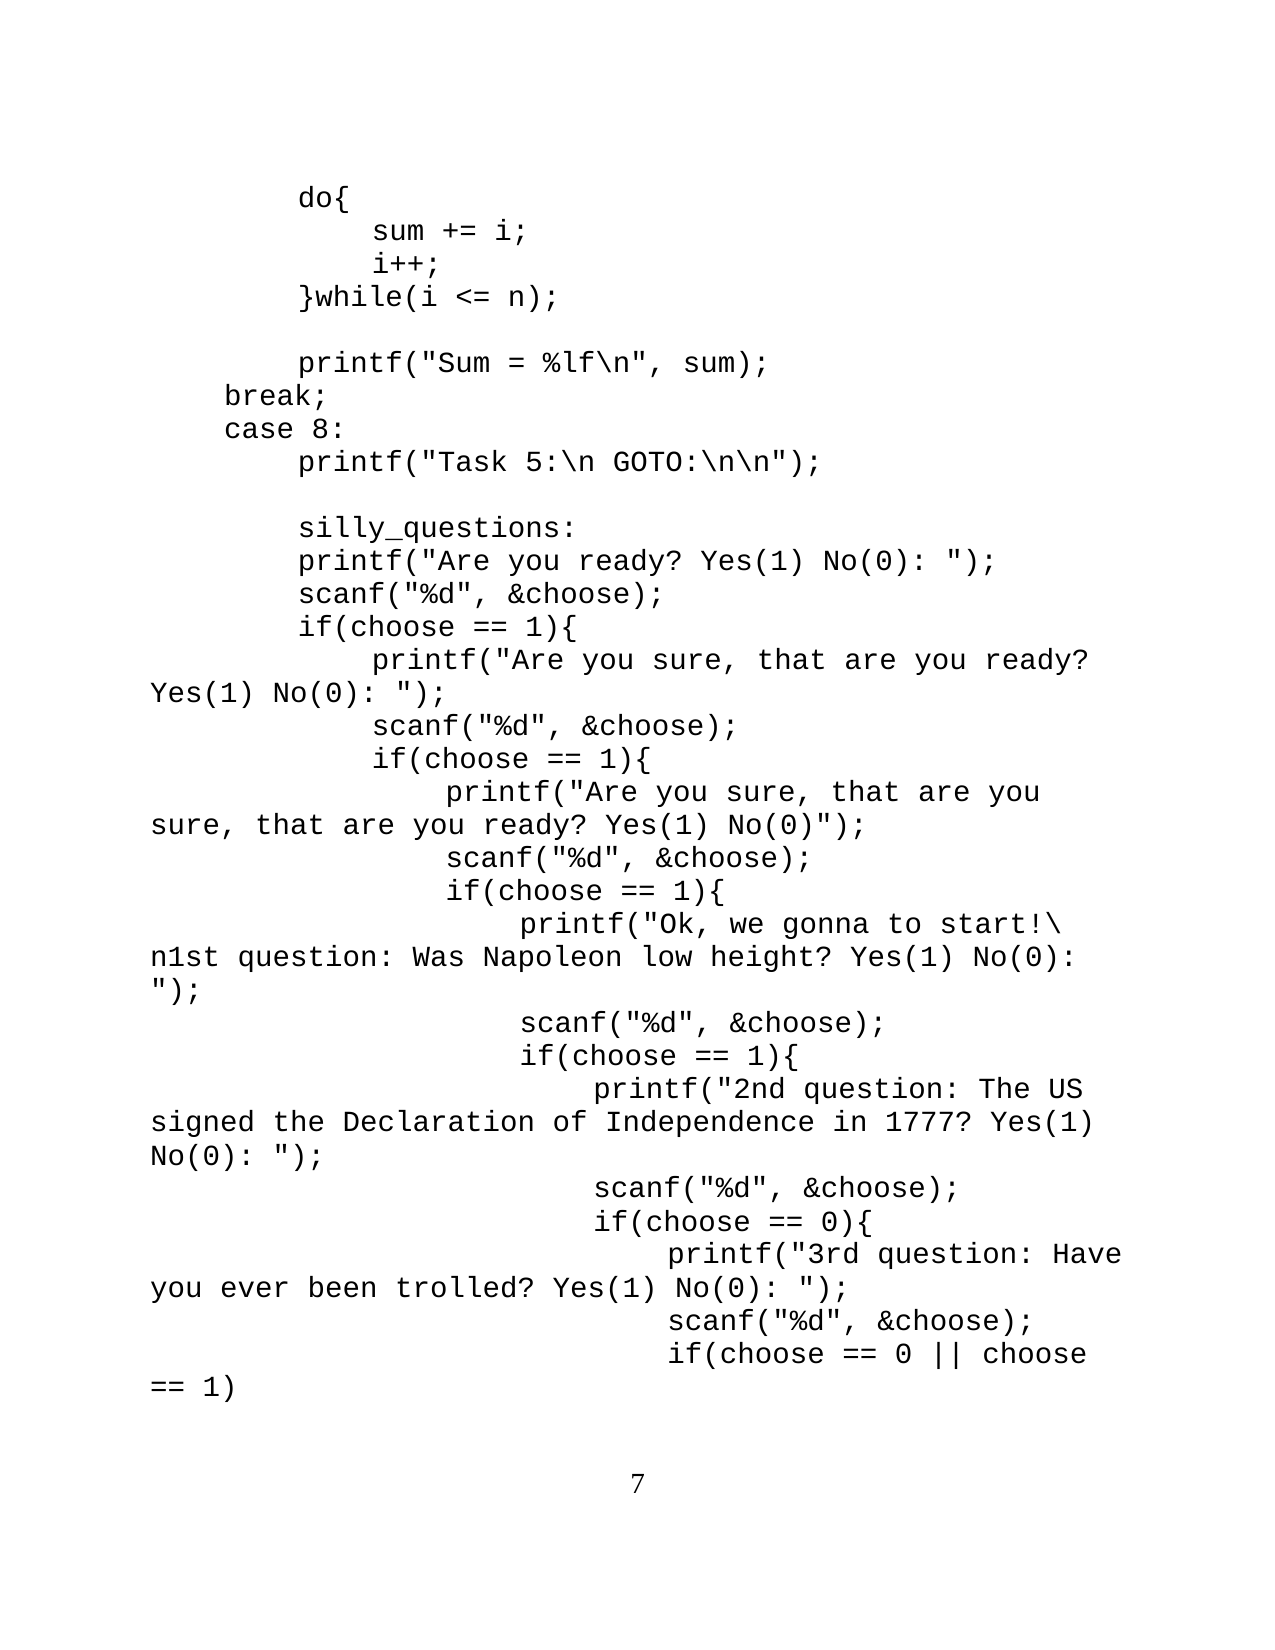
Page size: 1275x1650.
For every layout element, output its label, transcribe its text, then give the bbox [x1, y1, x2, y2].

text printf("Ok, we gonna to start!\n1st question: Was Napoleon low height? Yes(1) No(0): "); [150, 909, 1125, 1008]
text printf("Are you sure, that are you ready? Yes(1) No(0): "); [150, 645, 1125, 711]
text if(choose == 1){ [150, 876, 1125, 909]
text printf("Task 5:\n GOTO:\n\n"); [150, 447, 1125, 480]
text printf("Sum = %lf\n", sum); [150, 348, 1125, 381]
text if(choose == 0){ [150, 1207, 1125, 1240]
text scanf("%d", &choose); [150, 1008, 1125, 1042]
text i++; [150, 249, 1125, 282]
text if(choose == 1){ [150, 1042, 1125, 1074]
text sum += i; [150, 216, 1125, 249]
text printf("2nd question: The US signed the Declaration of Independence in 1777? Yes(1) No(0): "); [150, 1074, 1125, 1174]
text case 8: [150, 414, 1125, 447]
text scanf("%d", &choose); [150, 579, 1125, 612]
text if(choose == 1){ [150, 744, 1125, 777]
text scanf("%d", &choose); [150, 1174, 1125, 1207]
text printf("Are you sure, that are you sure, that are you ready? Yes(1) No(0)"); [150, 777, 1125, 843]
text if(choose == 1){ [150, 612, 1125, 645]
text do{ [150, 183, 1125, 216]
text printf("3rd question: Have you ever been trolled? Yes(1) No(0): "); [150, 1240, 1125, 1306]
text scanf("%d", &choose); [150, 1306, 1125, 1339]
text if(choose == 0 || choose == 1) [150, 1339, 1125, 1405]
text silly_questions: [150, 513, 1125, 546]
text scanf("%d", &choose); [150, 711, 1125, 744]
text scanf("%d", &choose); [150, 843, 1125, 876]
text printf("Are you ready? Yes(1) No(0): "); [150, 546, 1125, 579]
text }while(i <= n); [150, 282, 1125, 315]
text break; [150, 381, 1125, 414]
